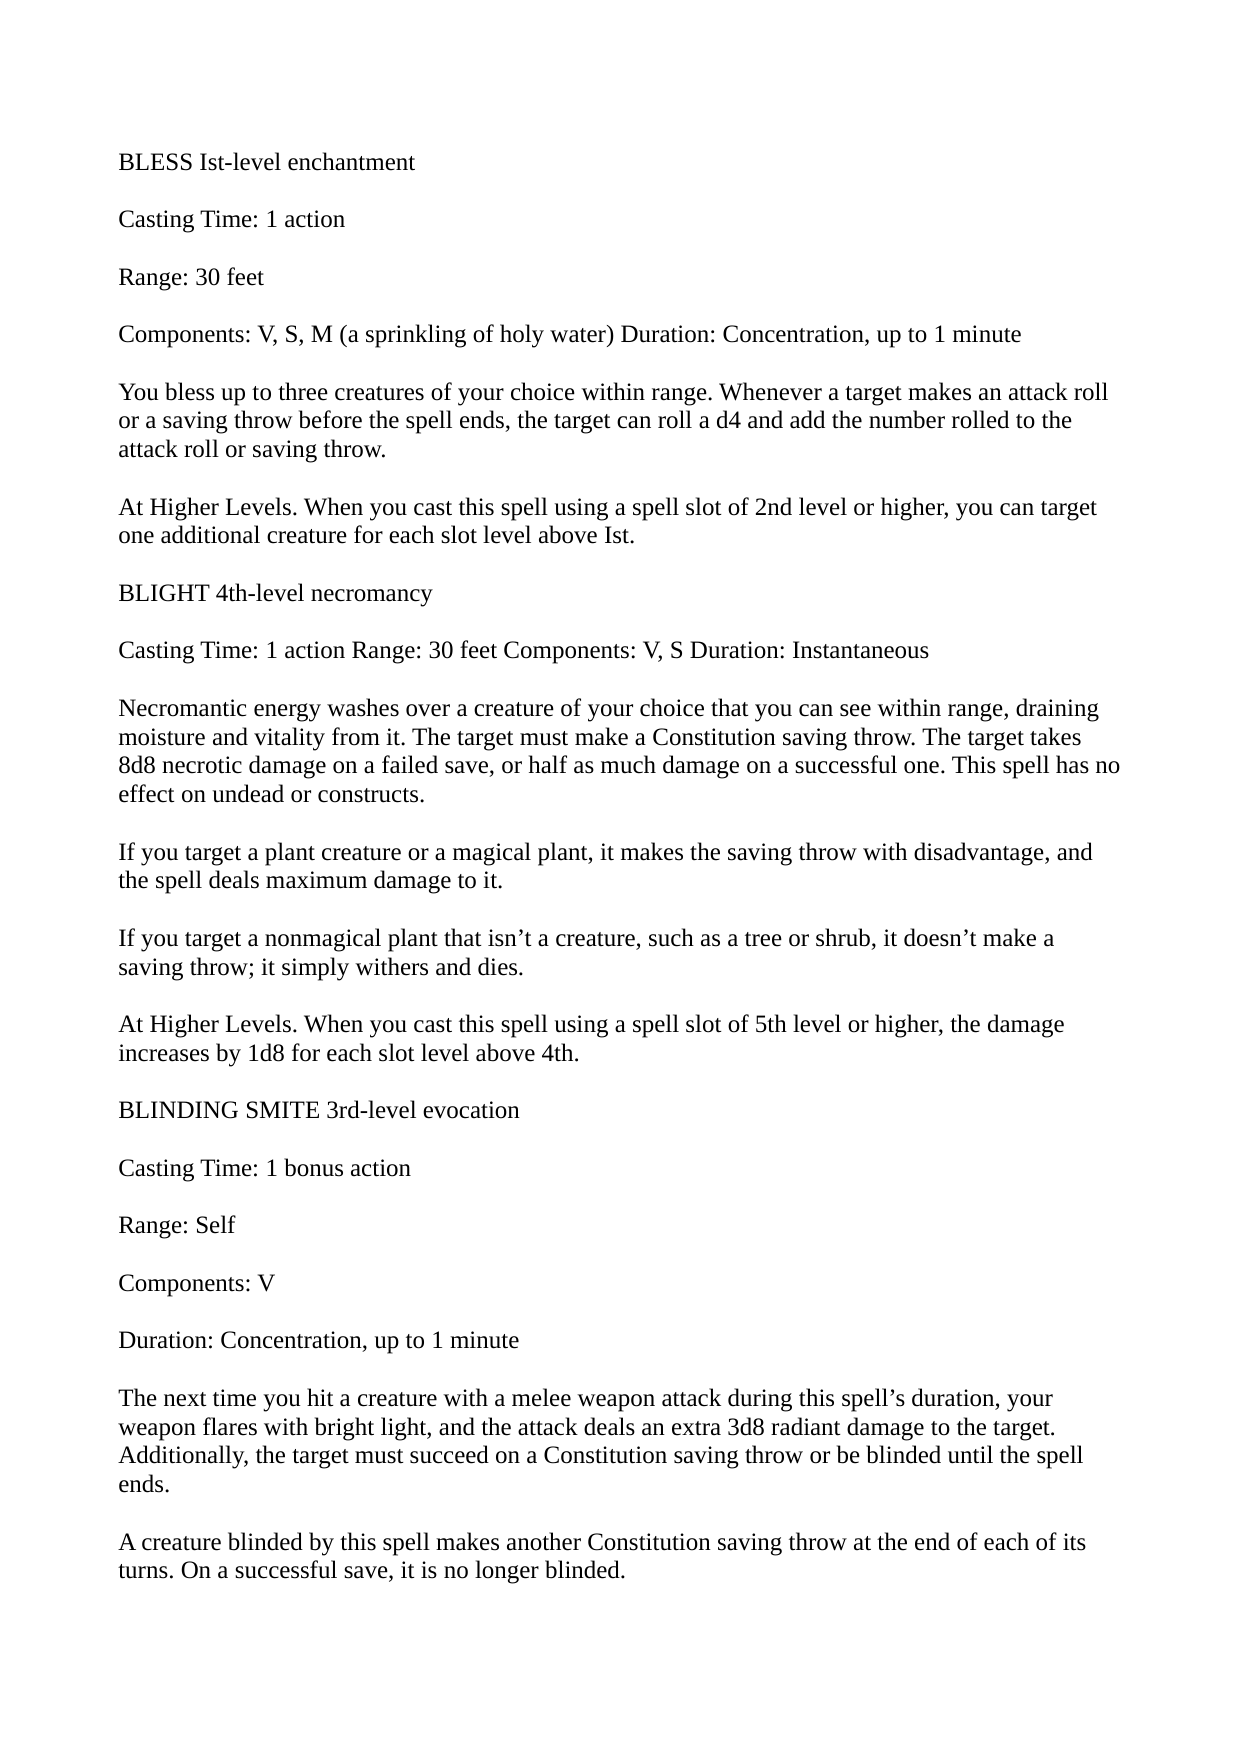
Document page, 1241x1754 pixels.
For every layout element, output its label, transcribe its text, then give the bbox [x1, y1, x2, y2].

text BLINDING SMITE 3rd-level evocation [118, 1096, 1122, 1124]
text A creature blinded by this spell makes another Constitution saving throw at the end of each of its turns. On a successful save, it is no longer blinded. [118, 1527, 1122, 1584]
text Necromantic energy washes over a creature of your choice that you can see within range, draining moisture and vitality from it. The target must make a Constitution saving throw. The target takes 8d8 necrotic damage on a failed save, or half as much damage on a successful one. This spell has no effect on undead or constructs. [118, 693, 1122, 808]
text Components: V, S, M (a sprinkling of holy water) Duration: Concentration, up to 1 minute [118, 319, 1122, 348]
text If you target a plant creature or a magical plant, it makes the saving throw with disadvantage, and the spell deals maximum damage to it. [118, 837, 1122, 894]
text Casting Time: 1 action Range: 30 feet Components: V, S Duration: Instantaneous [118, 636, 1122, 664]
text The next time you hit a creature with a melee weapon attack during this spell’s duration, your weapon flares with bright light, and the attack deals an extra 3d8 radiant damage to the target. Additionally, the target must succeed on a Constitution saving throw or be blinded until the spell ends. [118, 1383, 1122, 1498]
text At Higher Levels. When you cast this spell using a spell slot of 5th level or higher, the damage increases by 1d8 for each slot level above 4th. [118, 1009, 1122, 1067]
text Casting Time: 1 bonus action [118, 1153, 1122, 1182]
text Casting Time: 1 action [118, 204, 1122, 233]
text Components: V [118, 1268, 1122, 1297]
text BLIGHT 4th-level necromancy [118, 578, 1122, 607]
text Range: 30 feet [118, 262, 1122, 291]
text BLESS Ist-level enchantment [118, 147, 1122, 176]
text You bless up to three creatures of your choice within range. Whenever a target makes an attack roll or a saving throw before the spell ends, the target can roll a d4 and add the number rolled to the attack roll or saving throw. [118, 377, 1122, 463]
text Range: Self [118, 1211, 1122, 1239]
text At Higher Levels. When you cast this spell using a spell slot of 2nd level or higher, you can target one additional creature for each slot level above Ist. [118, 492, 1122, 549]
text If you target a nonmagical plant that isn’t a creature, such as a tree or shrub, it doesn’t make a saving throw; it simply withers and dies. [118, 923, 1122, 981]
text Duration: Concentration, up to 1 minute [118, 1326, 1122, 1354]
